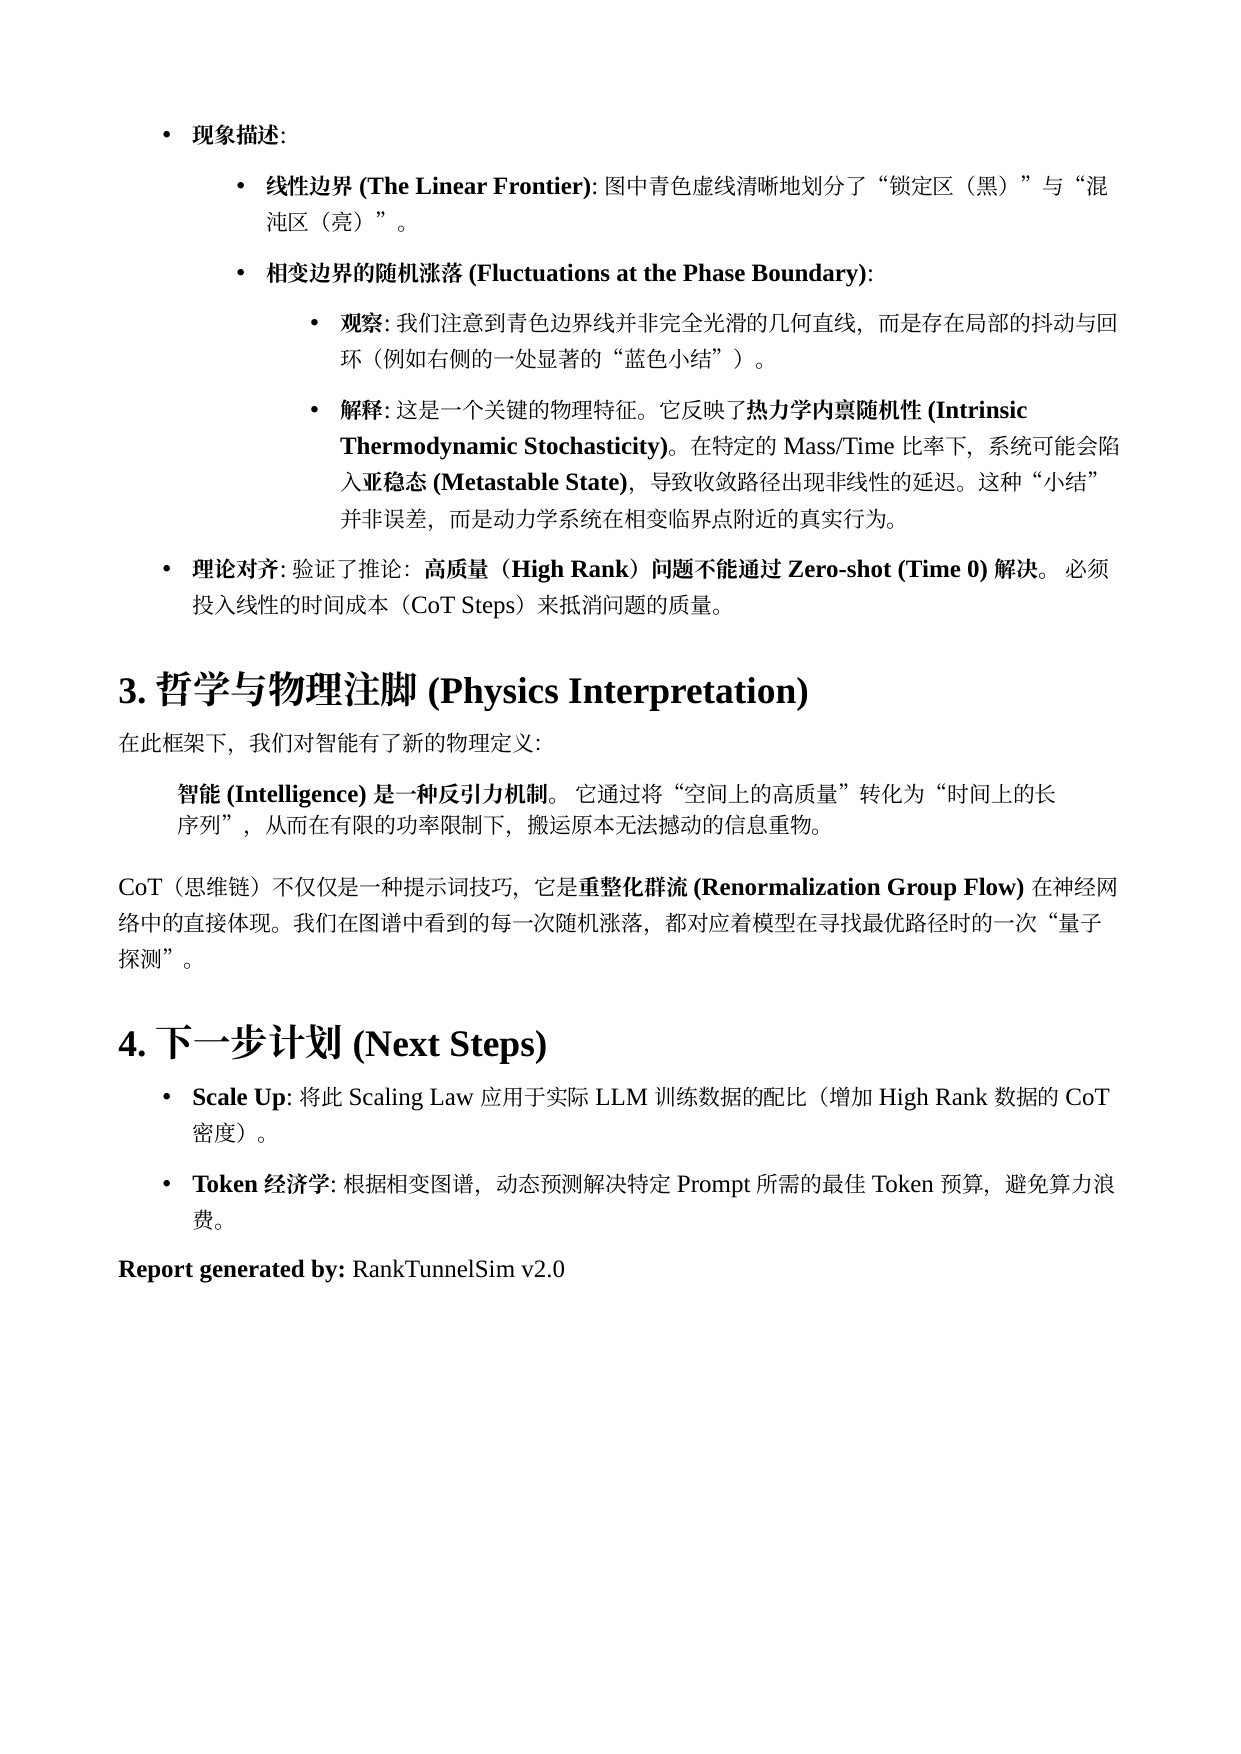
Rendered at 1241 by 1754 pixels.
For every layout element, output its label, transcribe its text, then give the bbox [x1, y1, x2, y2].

list Scale Up: 将此 Scaling Law 应用于实际 LLM 训练数据的配比（增加 High Rank 数据的 CoT 密度）。 [162, 1080, 1122, 1147]
subtitle 4. 下一步计划 (Next Steps) [118, 1013, 1122, 1067]
list 解释: 这是一个关键的物理特征。它反映了热力学内禀随机性 (Intrinsic Thermodynamic Stochasticity)。在特定的 Mass/Time 比率下，系统可能会陷入亚稳态 (Metastable State)，导致收敛路径出现非线性的延迟。这种“小结”并非误差，而是动力学系统在相变临界点附近的真实行为。 [310, 393, 1122, 533]
list 相变边界的随机涨落 (Fluctuations at the Phase Boundary): [236, 256, 1122, 287]
list 现象描述: [162, 118, 1122, 149]
list 理论对齐: 验证了推论：高质量（High Rank）问题不能通过 Zero-shot (Time 0) 解决。 必须投入线性的时间成本（CoT Steps）来抵消问题的质量。 [162, 552, 1122, 620]
text CoT（思维链）不仅仅是一种提示词技巧，它是重整化群流 (Renormalization Group Flow) 在神经网络中的直接体现。我们在图谱中看到的每一次随机涨落，都对应着模型在寻找最优路径时的一次“量子探测”。 [118, 870, 1122, 973]
subtitle 3. 哲学与物理注脚 (Physics Interpretation) [118, 660, 1122, 714]
text 智能 (Intelligence) 是一种反引力机制。 它通过将“空间上的高质量”转化为“时间上的长序列”，从而在有限的功率限制下，搬运原本无法撼动的信息重物。 [177, 777, 1063, 840]
list 线性边界 (The Linear Frontier): 图中青色虚线清晰地划分了“锁定区（黑）”与“混沌区（亮）”。 [236, 169, 1122, 236]
text Report generated by: RankTunnelSim v2.0 [118, 1254, 1122, 1282]
list 观察: 我们注意到青色边界线并非完全光滑的几何直线，而是存在局部的抖动与回环（例如右侧的一处显著的“蓝色小结”）。 [310, 306, 1122, 374]
text 在此框架下，我们对智能有了新的物理定义： [118, 727, 1122, 758]
list Token 经济学: 根据相变图谱，动态预测解决特定 Prompt 所需的最佳 Token 预算，避免算力浪费。 [162, 1167, 1122, 1234]
